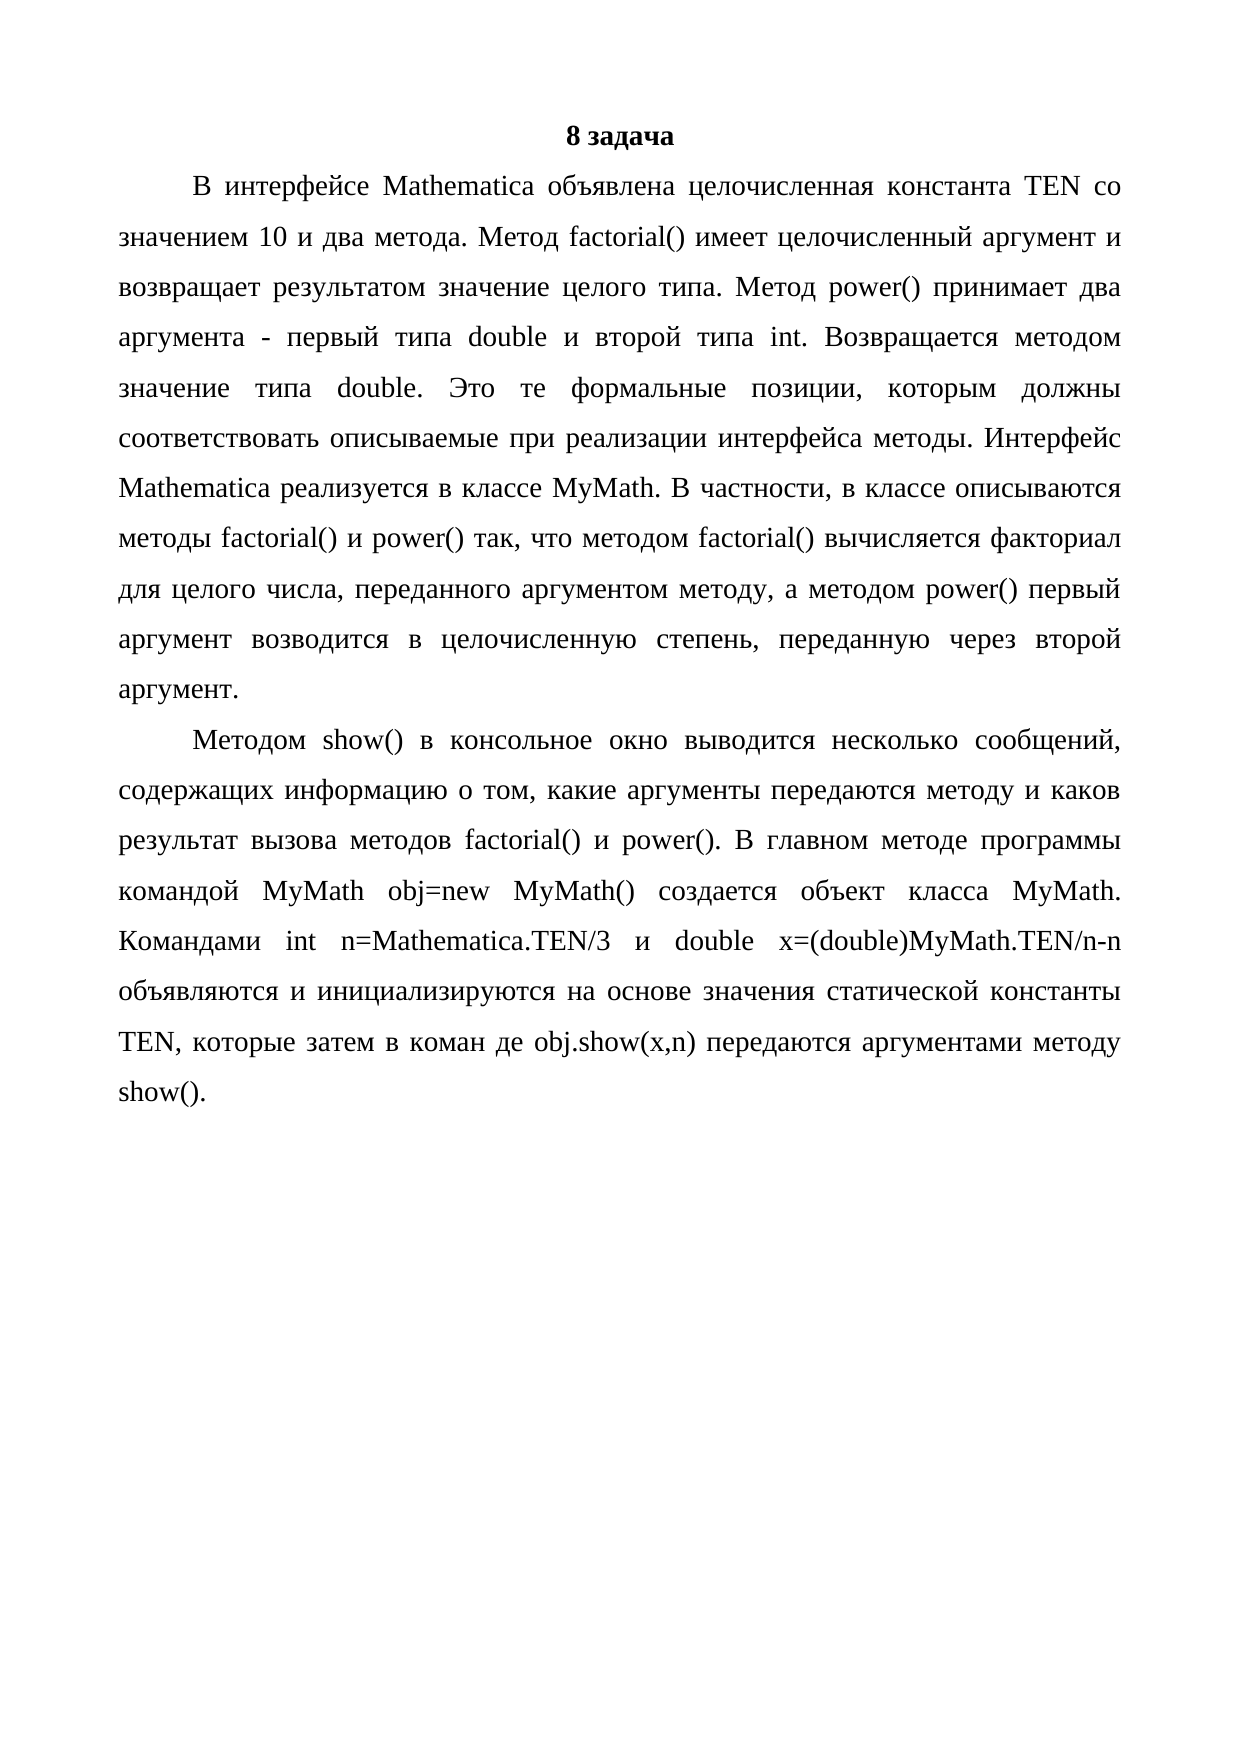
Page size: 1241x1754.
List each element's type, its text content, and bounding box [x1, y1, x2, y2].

text 8 задача [118, 118, 1122, 152]
text В интерфейсе Mathematica объявлена целочисленная константа TEN со значением 10 и два метода. Метод factorial() имеет целочисленный аргумент и возвращает результатом значение целого типа. Метод power() принимает два аргумента - первый типа double и второй типа int. Возвращается методом значение типа double. Это те формальные позиции, которым должны соответствовать описываемые при реализации интерфейса методы. Интерфейс Mathematica реализуется в классе MyMath. В частности, в классе описываются методы factorial() и power() так, что методом factorial() вычисляется факториал для целого числа, переданного аргументом методу, а методом power() первый аргумент возводится в целочисленную степень, переданную через второй аргумент. [118, 168, 1122, 705]
text Методом show() в консольное окно выводится несколько сообщений, содержащих информацию о том, какие аргументы передаются методу и каков результат вызова методов factorial() и power(). В главном методе программы командой MyMath obj=new MyMath() создается объект класса MyMath. Командами int n=Mathematica.TEN/3 и double x=(double)MyMath.TEN/n-n объявляются и инициализируются на основе значения статической константы TEN, которые затем в коман де obj.show(x,n) передаются аргументами методу show(). [118, 722, 1122, 1108]
